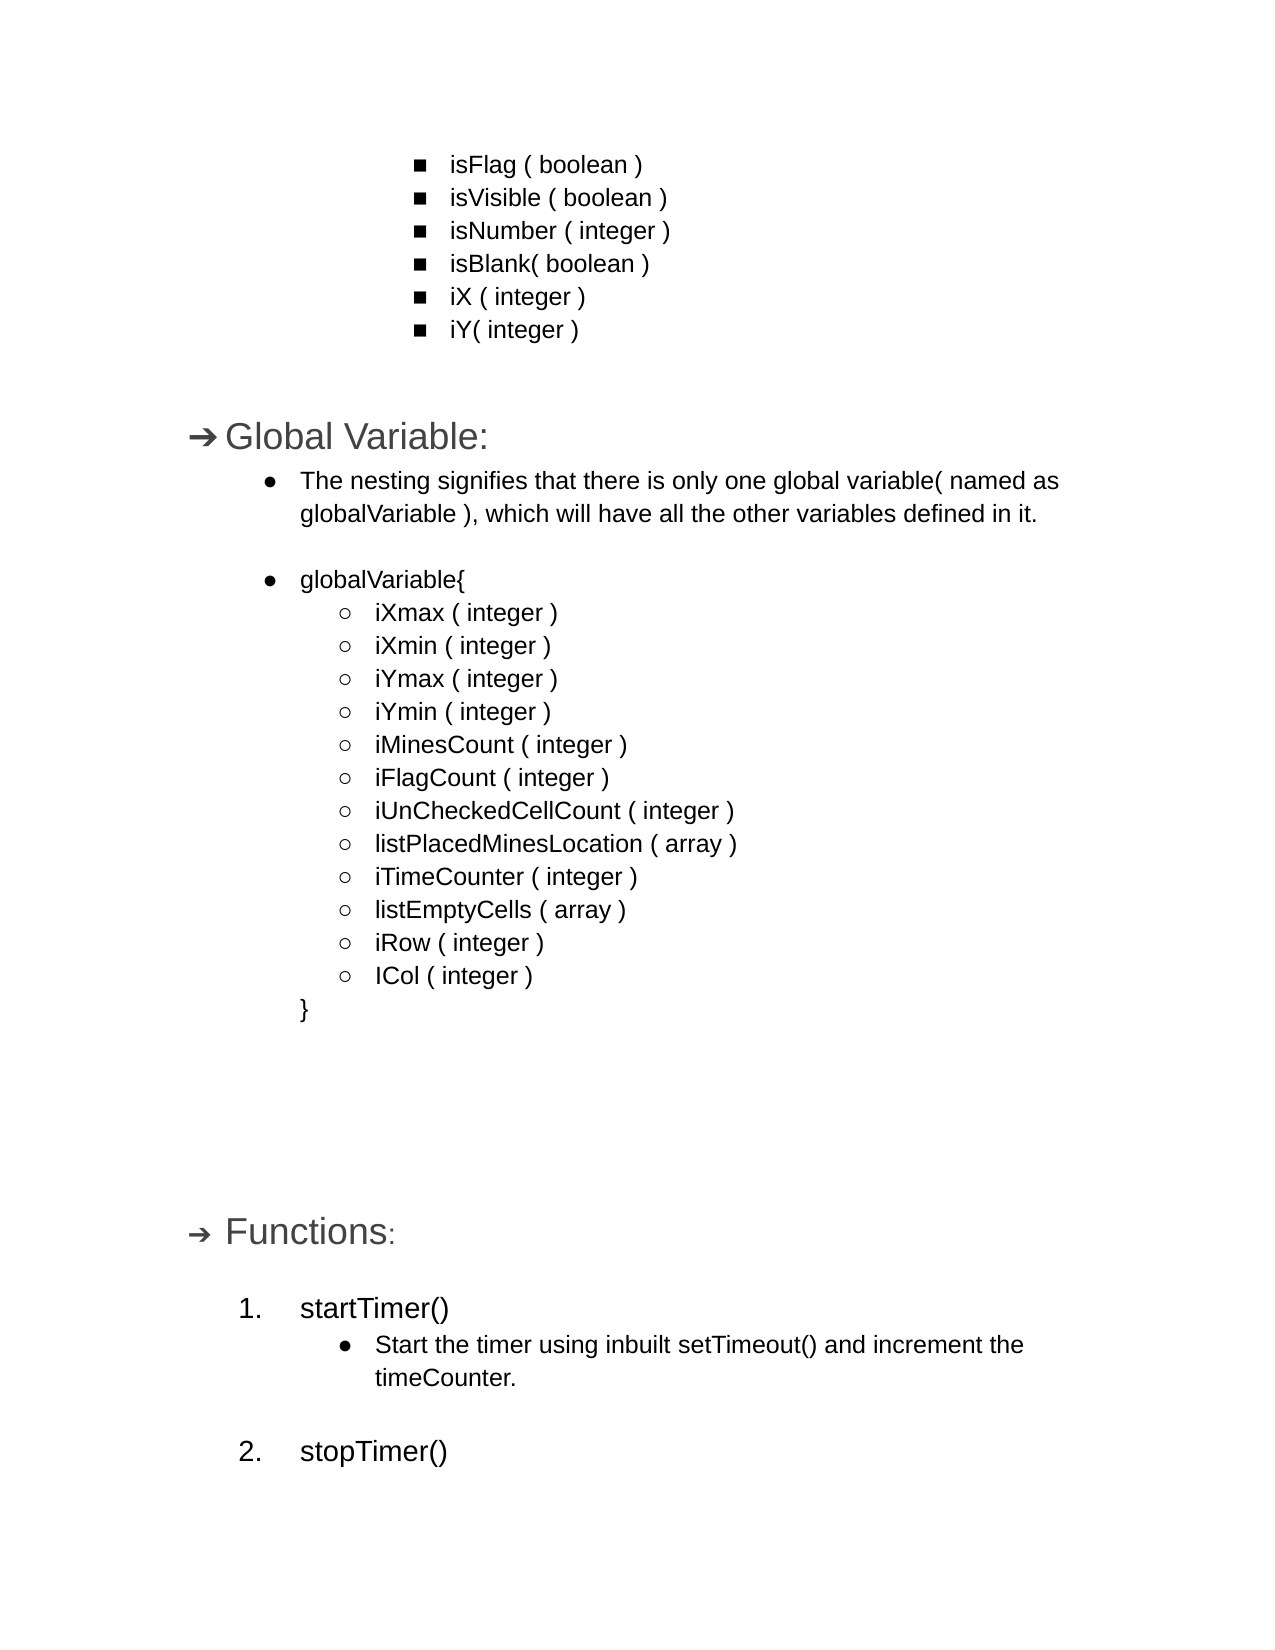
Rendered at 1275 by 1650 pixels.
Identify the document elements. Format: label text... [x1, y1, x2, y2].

list iFlagCount ( integer ) [337, 763, 1125, 792]
list iTimeCounter ( integer ) [337, 862, 1125, 891]
list iYmin ( integer ) [337, 697, 1125, 726]
list globalVariable{ [262, 565, 1125, 594]
list iY( integer ) [412, 315, 1125, 344]
list iYmax ( integer ) [337, 664, 1125, 693]
list isFlag ( boolean ) [412, 150, 1125, 179]
list listEmptyCells ( array ) [337, 895, 1125, 924]
list iX ( integer ) [412, 282, 1125, 311]
list isVisible ( boolean ) [412, 183, 1125, 212]
list iRow ( integer ) [337, 928, 1125, 957]
list startTimer() [262, 1291, 1125, 1324]
list isBlank( boolean ) [412, 249, 1125, 278]
subtitle Global Variable: [187, 414, 1125, 458]
list iMinesCount ( integer ) [337, 730, 1125, 759]
list iXmin ( integer ) [337, 631, 1125, 660]
list listPlacedMinesLocation ( array ) [337, 829, 1125, 858]
list isNumber ( integer ) [412, 216, 1125, 245]
list ICol ( integer ) [337, 961, 1125, 990]
list The nesting signifies that there is only one global variable( named as globalVariable ), which will have all the other variables defined in it. [262, 466, 1125, 528]
list iXmax ( integer ) [337, 598, 1125, 627]
list stopTimer() [262, 1434, 1125, 1468]
subtitle Functions: [187, 1209, 1125, 1252]
list iUnCheckedCellCount ( integer ) [337, 796, 1125, 825]
text } [225, 994, 1125, 1023]
list Start the timer using inbuilt setTimeout() and increment the timeCounter. [337, 1329, 1125, 1391]
